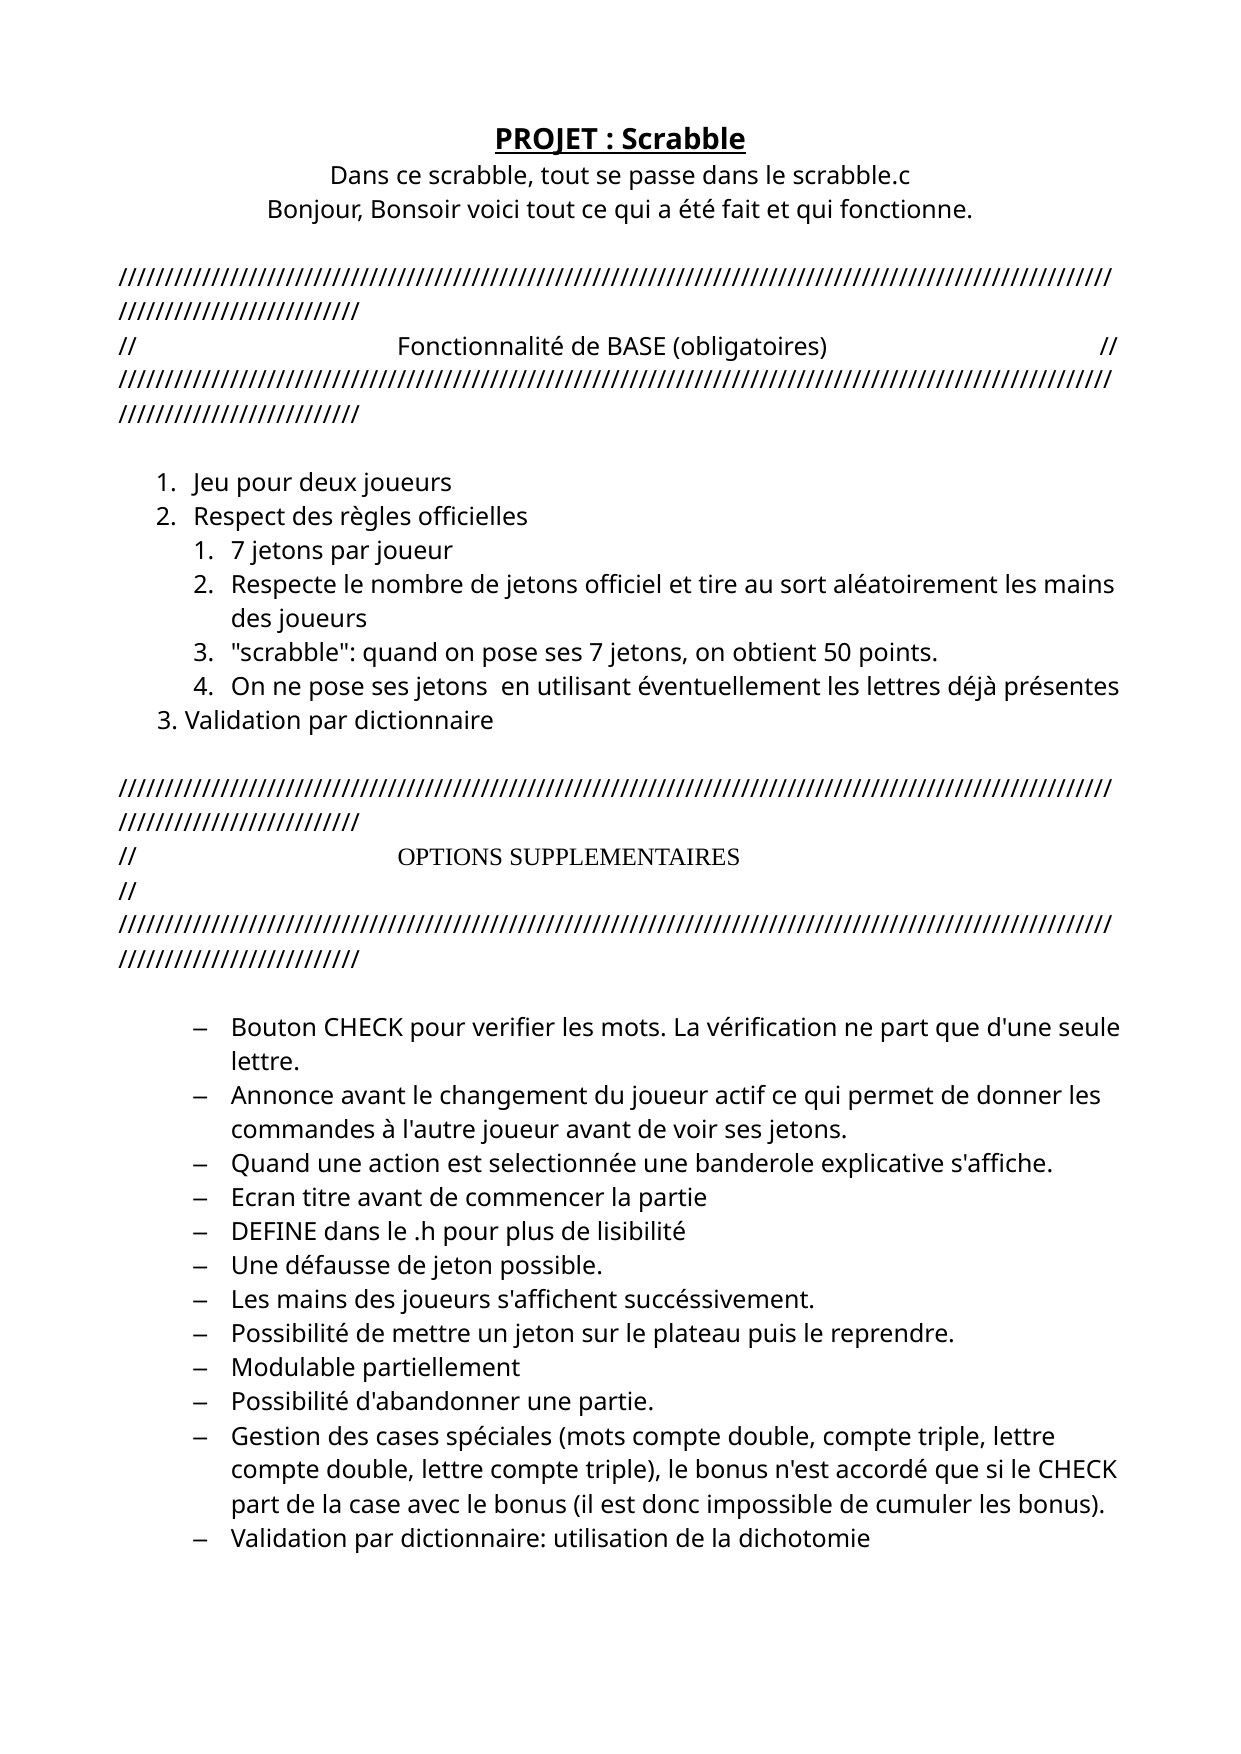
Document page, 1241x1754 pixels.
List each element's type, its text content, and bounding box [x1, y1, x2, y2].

list Les mains des joueurs s'affichent succéssivement. [193, 1282, 1122, 1316]
list Respect des règles officielles [156, 498, 1122, 532]
list Gestion des cases spéciales (mots compte double, compte triple, lettre compte double, lettre compte triple), le bonus n'est accordé que si le CHECK part de la case avec le bonus (il est donc impossible de cumuler les bonus). [193, 1418, 1122, 1520]
list Annonce avant le changement du joueur actif ce qui permet de donner les commandes à l'autre joueur avant de voir ses jetons. [193, 1077, 1122, 1146]
text // [118, 873, 1122, 907]
text ///////////////////////////////////////////////////////////////////////////////////////////////////////////////////////////////////// [118, 362, 1122, 430]
text ///////////////////////////////////////////////////////////////////////////////////////////////////////////////////////////////////// [118, 771, 1122, 839]
list 7 jetons par joueur [193, 532, 1122, 567]
list Jeu pour deux joueurs [156, 464, 1122, 498]
text Bonjour, Bonsoir voici tout ce qui a été fait et qui fonctionne. [118, 192, 1122, 226]
text Dans ce scrabble, tout se passe dans le scrabble.c [118, 158, 1122, 192]
list Ecran titre avant de commencer la partie [193, 1180, 1122, 1214]
list Respecte le nombre de jetons officiel et tire au sort aléatoirement les mains des joueurs [193, 567, 1122, 635]
list "scrabble": quand on pose ses 7 jetons, on obtient 50 points. [193, 635, 1122, 669]
list On ne pose ses jetons en utilisant éventuellement les lettres déjà présentes [193, 669, 1122, 703]
list Une défausse de jeton possible. [193, 1248, 1122, 1282]
text PROJET : Scrabble [118, 118, 1122, 158]
text // Fonctionnalité de BASE (obligatoires) // [118, 328, 1122, 362]
list DEFINE dans le .h pour plus de lisibilité [193, 1214, 1122, 1248]
list Modulable partiellement [193, 1350, 1122, 1384]
list Quand une action est selectionnée une banderole explicative s'affiche. [193, 1146, 1122, 1180]
text // OPTIONS SUPPLEMENTAIRES [118, 839, 1122, 873]
list Possibilité d'abandonner une partie. [193, 1384, 1122, 1418]
text ///////////////////////////////////////////////////////////////////////////////////////////////////////////////////////////////////// [118, 260, 1122, 328]
text 3. Validation par dictionnaire [118, 703, 1122, 737]
text ///////////////////////////////////////////////////////////////////////////////////////////////////////////////////////////////////// [118, 907, 1122, 975]
list Bouton CHECK pour verifier les mots. La vérification ne part que d'une seule lettre. [193, 1009, 1122, 1077]
list Possibilité de mettre un jeton sur le plateau puis le reprendre. [193, 1316, 1122, 1350]
list Validation par dictionnaire: utilisation de la dichotomie [193, 1520, 1122, 1554]
